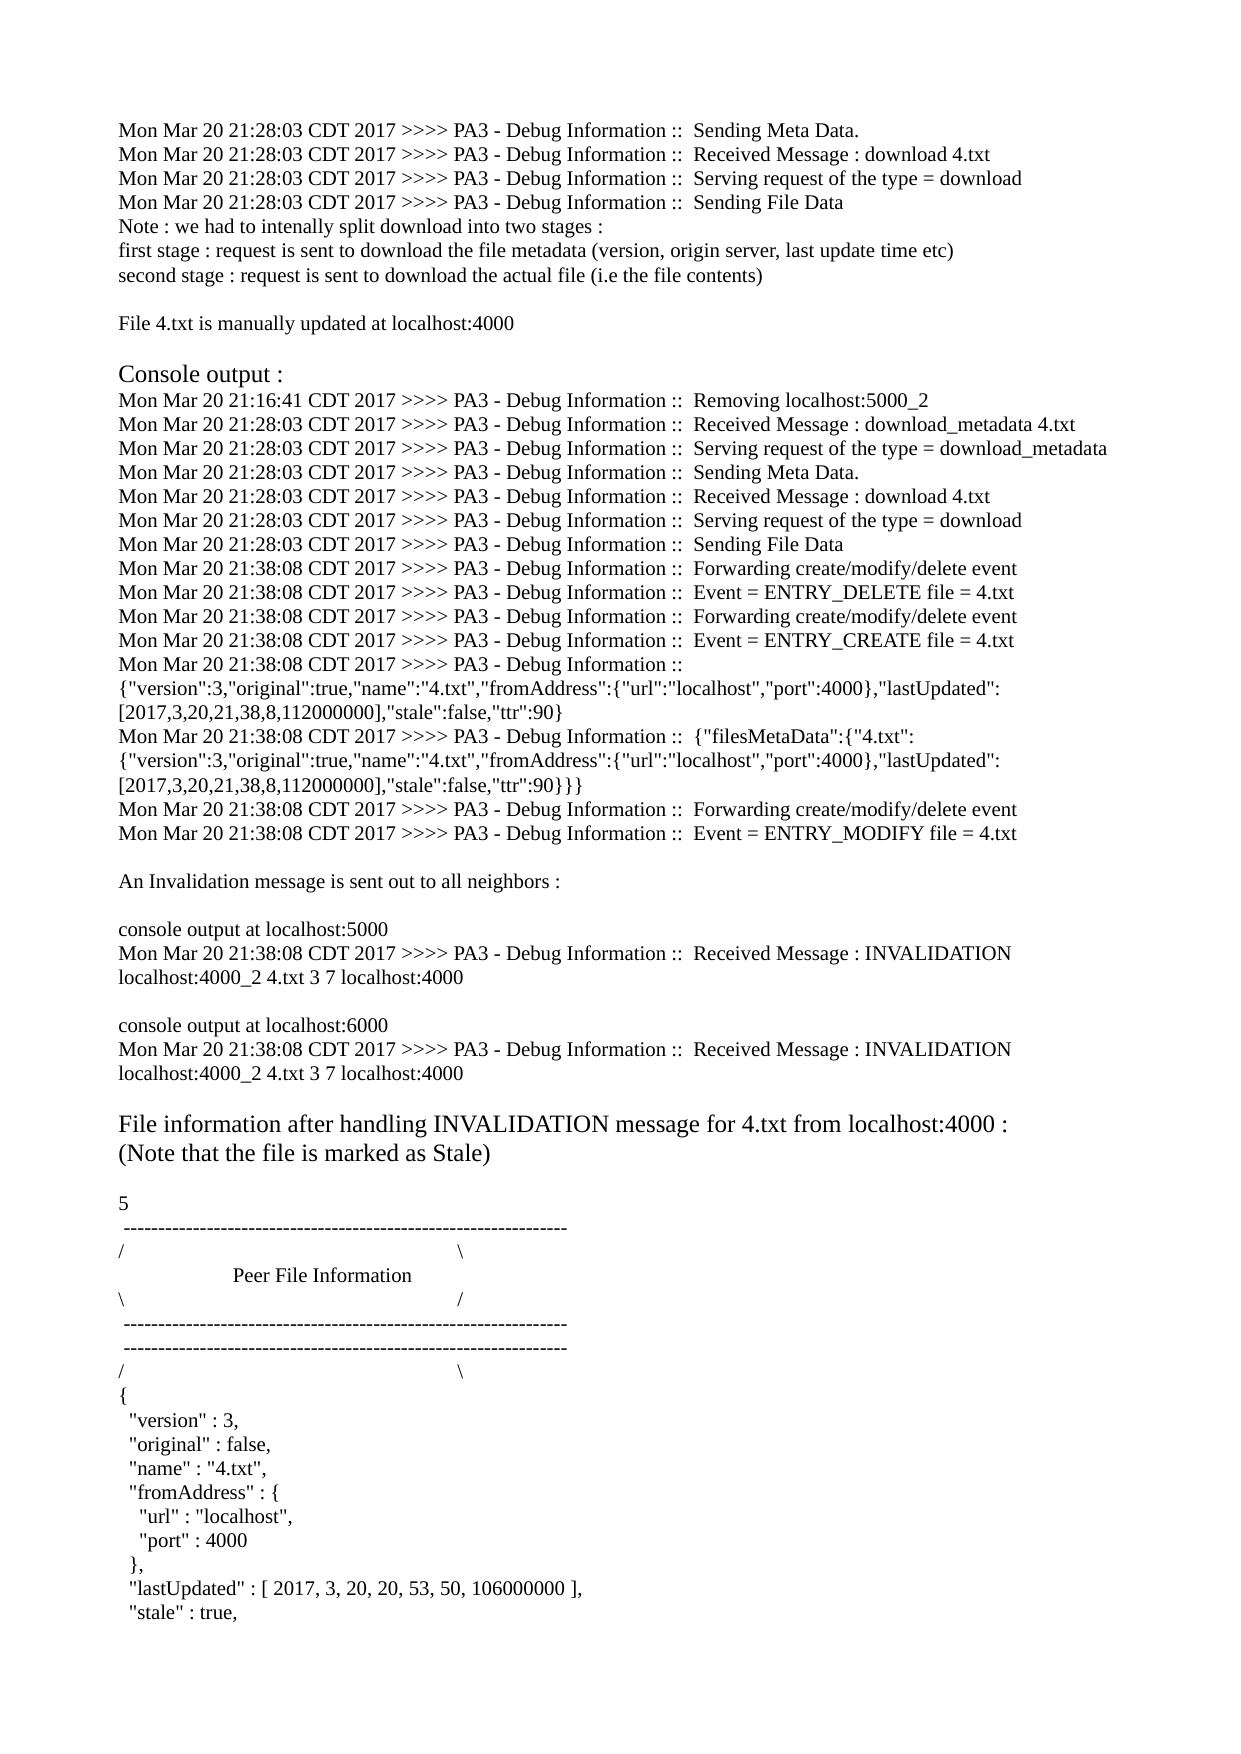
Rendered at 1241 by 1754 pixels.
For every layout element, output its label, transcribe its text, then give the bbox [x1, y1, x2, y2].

text Peer File Information [118, 1263, 1122, 1287]
text Mon Mar 20 21:28:03 CDT 2017 >>>> PA3 - Debug Information :: Serving request of the type = download [118, 166, 1122, 190]
text "name" : "4.txt", [118, 1456, 1122, 1480]
text Mon Mar 20 21:16:41 CDT 2017 >>>> PA3 - Debug Information :: Removing localhost:5000_2 [118, 387, 1122, 412]
text Mon Mar 20 21:28:03 CDT 2017 >>>> PA3 - Debug Information :: Sending Meta Data. [118, 118, 1122, 142]
text Mon Mar 20 21:38:08 CDT 2017 >>>> PA3 - Debug Information :: Forwarding create/modify/delete event [118, 604, 1122, 628]
text Mon Mar 20 21:28:03 CDT 2017 >>>> PA3 - Debug Information :: Received Message : download 4.txt [118, 142, 1122, 166]
text "stale" : true, [118, 1600, 1122, 1624]
text "fromAddress" : { [118, 1480, 1122, 1504]
text { [118, 1383, 1122, 1407]
text / \ [118, 1239, 1122, 1263]
text "lastUpdated" : [ 2017, 3, 20, 20, 53, 50, 106000000 ], [118, 1576, 1122, 1600]
text Mon Mar 20 21:28:03 CDT 2017 >>>> PA3 - Debug Information :: Sending Meta Data. [118, 460, 1122, 484]
text Note : we had to intenally split download into two stages : [118, 214, 1122, 238]
text Mon Mar 20 21:38:08 CDT 2017 >>>> PA3 - Debug Information :: {"filesMetaData":{"4.txt":{"version":3,"original":true,"name":"4.txt","fromAddress":{"url":"localhost","port":4000},"lastUpdated":[2017,3,20,21,38,8,112000000],"stale":false,"ttr":90}}} [118, 724, 1122, 797]
text Mon Mar 20 21:38:08 CDT 2017 >>>> PA3 - Debug Information :: Event = ENTRY_MODIFY file = 4.txt [118, 821, 1122, 845]
text ---------------------------------------------------------------- [118, 1215, 1122, 1239]
text Mon Mar 20 21:38:08 CDT 2017 >>>> PA3 - Debug Information :: Forwarding create/modify/delete event [118, 556, 1122, 580]
text "port" : 4000 [118, 1528, 1122, 1552]
text Mon Mar 20 21:38:08 CDT 2017 >>>> PA3 - Debug Information :: Event = ENTRY_CREATE file = 4.txt [118, 628, 1122, 652]
text Mon Mar 20 21:38:08 CDT 2017 >>>> PA3 - Debug Information :: Received Message : INVALIDATION localhost:4000_2 4.txt 3 7 localhost:4000 [118, 941, 1122, 989]
text first stage : request is sent to download the file metadata (version, origin server, last update time etc) [118, 238, 1122, 262]
text Mon Mar 20 21:38:08 CDT 2017 >>>> PA3 - Debug Information :: Forwarding create/modify/delete event [118, 797, 1122, 821]
text / \ [118, 1359, 1122, 1383]
text console output at localhost:5000 [118, 917, 1122, 941]
text console output at localhost:6000 [118, 1013, 1122, 1037]
text Mon Mar 20 21:28:03 CDT 2017 >>>> PA3 - Debug Information :: Received Message : download 4.txt [118, 484, 1122, 508]
text Mon Mar 20 21:28:03 CDT 2017 >>>> PA3 - Debug Information :: Received Message : download_metadata 4.txt [118, 412, 1122, 436]
text ---------------------------------------------------------------- [118, 1335, 1122, 1359]
text Mon Mar 20 21:28:03 CDT 2017 >>>> PA3 - Debug Information :: Sending File Data [118, 532, 1122, 556]
text File 4.txt is manually updated at localhost:4000 [118, 311, 1122, 335]
text \ / [118, 1287, 1122, 1311]
text ---------------------------------------------------------------- [118, 1311, 1122, 1335]
text (Note that the file is marked as Stale) [118, 1138, 1122, 1167]
text "version" : 3, [118, 1407, 1122, 1432]
text Mon Mar 20 21:38:08 CDT 2017 >>>> PA3 - Debug Information :: Event = ENTRY_DELETE file = 4.txt [118, 580, 1122, 604]
text Mon Mar 20 21:28:03 CDT 2017 >>>> PA3 - Debug Information :: Serving request of the type = download_metadata [118, 436, 1122, 460]
text Mon Mar 20 21:28:03 CDT 2017 >>>> PA3 - Debug Information :: Serving request of the type = download [118, 508, 1122, 532]
text An Invalidation message is sent out to all neighbors : [118, 869, 1122, 893]
text File information after handling INVALIDATION message for 4.txt from localhost:4000 : [118, 1109, 1122, 1138]
text Mon Mar 20 21:28:03 CDT 2017 >>>> PA3 - Debug Information :: Sending File Data [118, 190, 1122, 214]
text "url" : "localhost", [118, 1504, 1122, 1528]
text Mon Mar 20 21:38:08 CDT 2017 >>>> PA3 - Debug Information :: {"version":3,"original":true,"name":"4.txt","fromAddress":{"url":"localhost","port":4000},"lastUpdated":[2017,3,20,21,38,8,112000000],"stale":false,"ttr":90} [118, 652, 1122, 724]
text "original" : false, [118, 1432, 1122, 1456]
text 5 [118, 1191, 1122, 1215]
text Console output : [118, 359, 1122, 387]
text Mon Mar 20 21:38:08 CDT 2017 >>>> PA3 - Debug Information :: Received Message : INVALIDATION localhost:4000_2 4.txt 3 7 localhost:4000 [118, 1037, 1122, 1085]
text }, [118, 1552, 1122, 1576]
text second stage : request is sent to download the actual file (i.e the file contents) [118, 262, 1122, 287]
